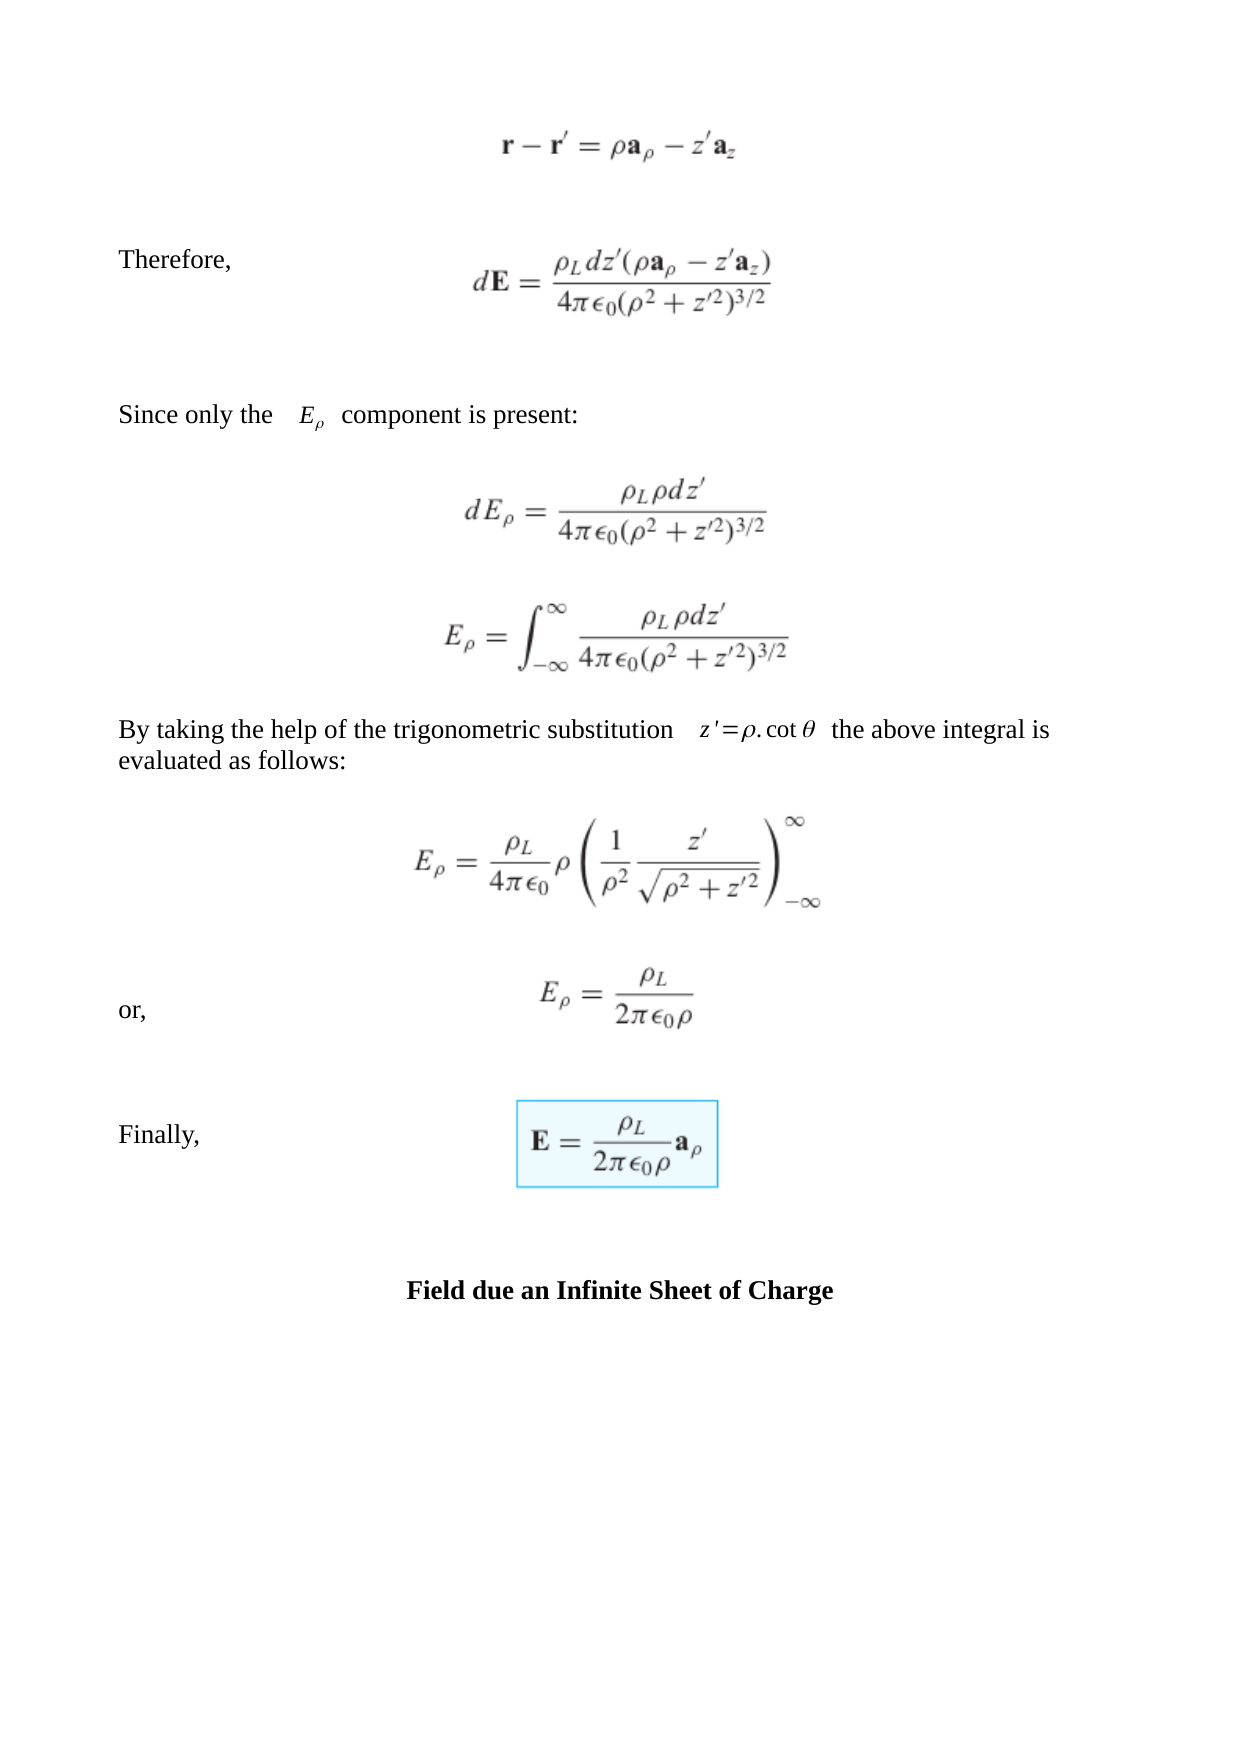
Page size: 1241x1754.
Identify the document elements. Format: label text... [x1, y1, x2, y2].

text [844, 993, 1122, 1024]
text By taking the help of the trigonometric substitution the above integral is evaluated as follows: [118, 713, 1122, 775]
text Since only the component is present: [118, 398, 1122, 432]
text Therefore, [118, 243, 456, 274]
picture [456, 242, 785, 327]
picture [489, 118, 751, 165]
text [785, 243, 1122, 274]
text Finally, [118, 1118, 396, 1149]
text or, [118, 993, 396, 1024]
text [844, 1118, 1122, 1149]
text Field due an Infinite Sheet of Charge [118, 1274, 1122, 1305]
picture [396, 806, 844, 1202]
picture [426, 463, 814, 684]
